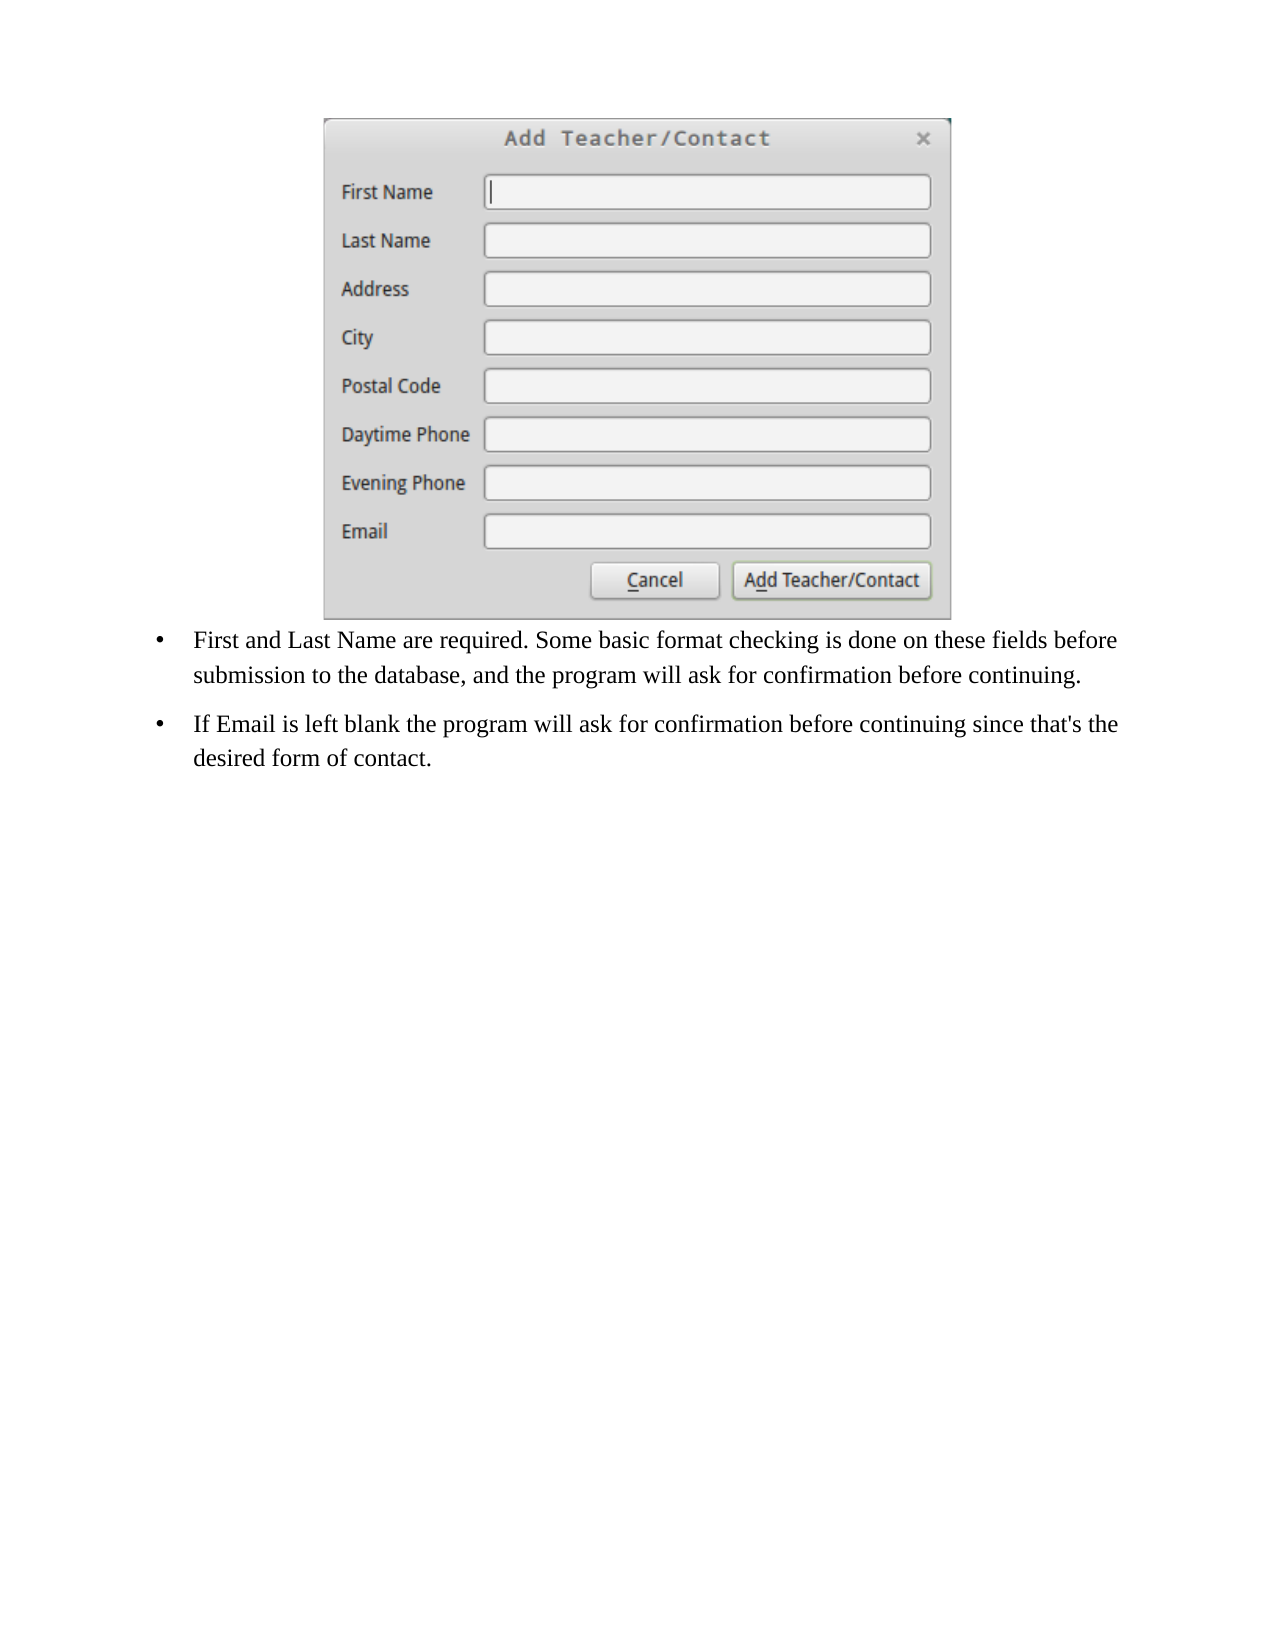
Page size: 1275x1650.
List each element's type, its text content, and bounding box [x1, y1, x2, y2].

picture [323, 118, 952, 620]
list First and Last Name are required. Some basic format checking is done on these fields before submission to the database, and the program will ask for confirmation before continuing. [156, 118, 1157, 689]
list If Email is left blank the program will ask for confirmation before continuing since that's the desired form of contact. [156, 709, 1157, 772]
